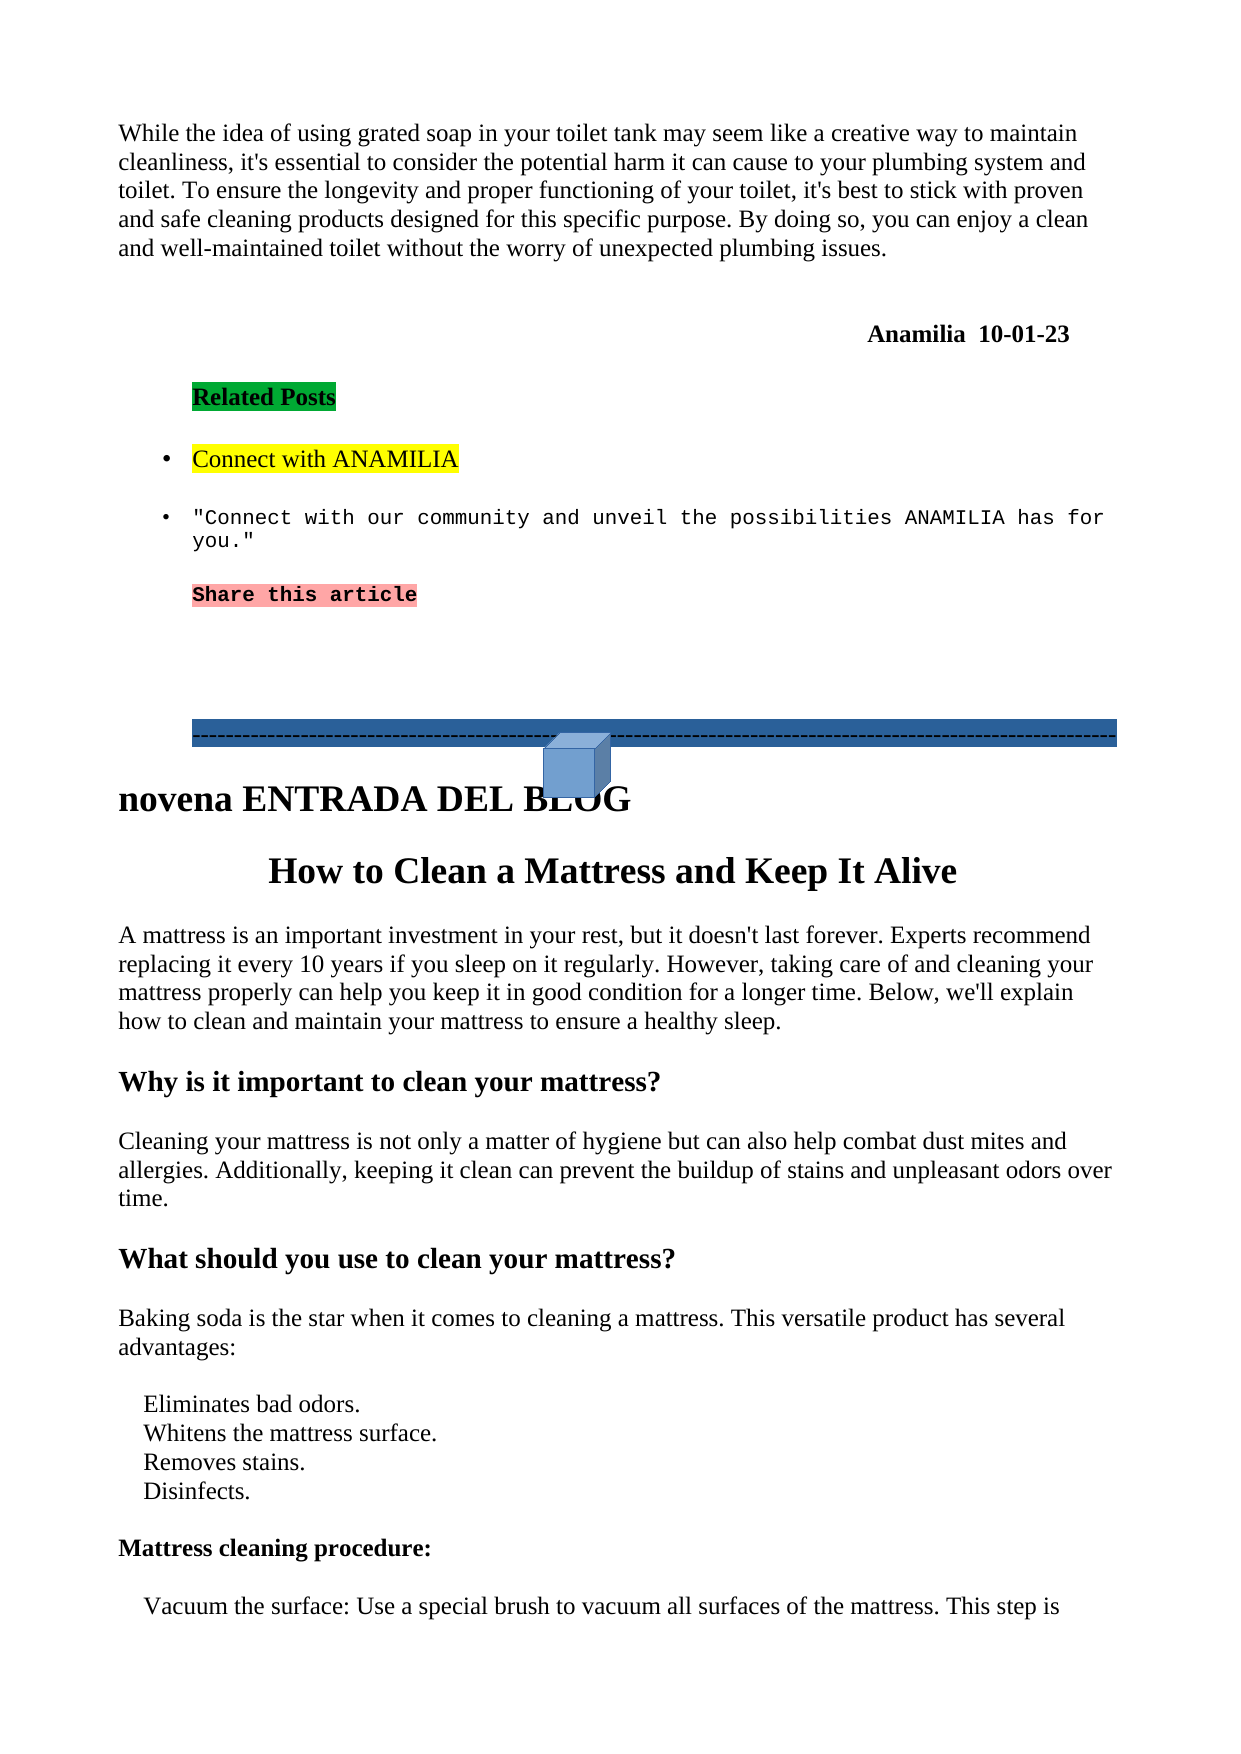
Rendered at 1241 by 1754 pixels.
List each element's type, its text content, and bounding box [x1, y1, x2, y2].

list Anamilia 10-01-23 [162, 319, 1122, 348]
text Why is it important to clean your mattress? [118, 1064, 1122, 1097]
text Mattress cleaning procedure: [118, 1533, 1122, 1562]
list Related Posts [162, 382, 1122, 411]
list --------------------------------------------------------------------------------------------------------------- [162, 719, 1122, 747]
text Baking soda is the star when it comes to cleaning a mattress. This versatile product has several advantages: [118, 1303, 1122, 1361]
text Disinfects. [118, 1476, 1122, 1504]
text A mattress is an important investment in your rest, but it doesn't last forever. Experts recommend replacing it every 10 years if you sleep on it regularly. However, taking care of and cleaning your mattress properly can help you keep it in good condition for a longer time. Below, we'll explain how to clean and maintain your mattress to ensure a healthy sleep. [118, 920, 1122, 1035]
text Removes stains. [118, 1447, 1122, 1476]
text novena ENTRADA DEL BLOG [118, 776, 1122, 819]
text What should you use to clean your mattress? [118, 1241, 1122, 1274]
text While the idea of using grated soap in your toilet tank may seem like a creative way to maintain cleanliness, it's essential to consider the potential harm it can cause to your plumbing system and toilet. To ensure the longevity and proper functioning of your toilet, it's best to stick with proven and safe cleaning products designed for this specific purpose. By doing so, you can enjoy a clean and well-maintained toilet without the worry of unexpected plumbing issues. [118, 118, 1122, 262]
list Share this article [162, 584, 1122, 607]
list Connect with ANAMILIA [162, 444, 1122, 473]
list "Connect with our community and unveil the possibilities ANAMILIA has for you." [162, 507, 1122, 554]
text Whitens the mattress surface. [118, 1418, 1122, 1447]
text Vacuum the surface: Use a special brush to vacuum all surfaces of the mattress. This step is [118, 1591, 1122, 1619]
text Cleaning your mattress is not only a matter of hygiene but can also help combat dust mites and allergies. Additionally, keeping it clean can prevent the buildup of stains and unpleasant odors over time. [118, 1126, 1122, 1212]
text Eliminates bad odors. [118, 1389, 1122, 1418]
text How to Clean a Mattress and Keep It Alive [118, 848, 1122, 891]
